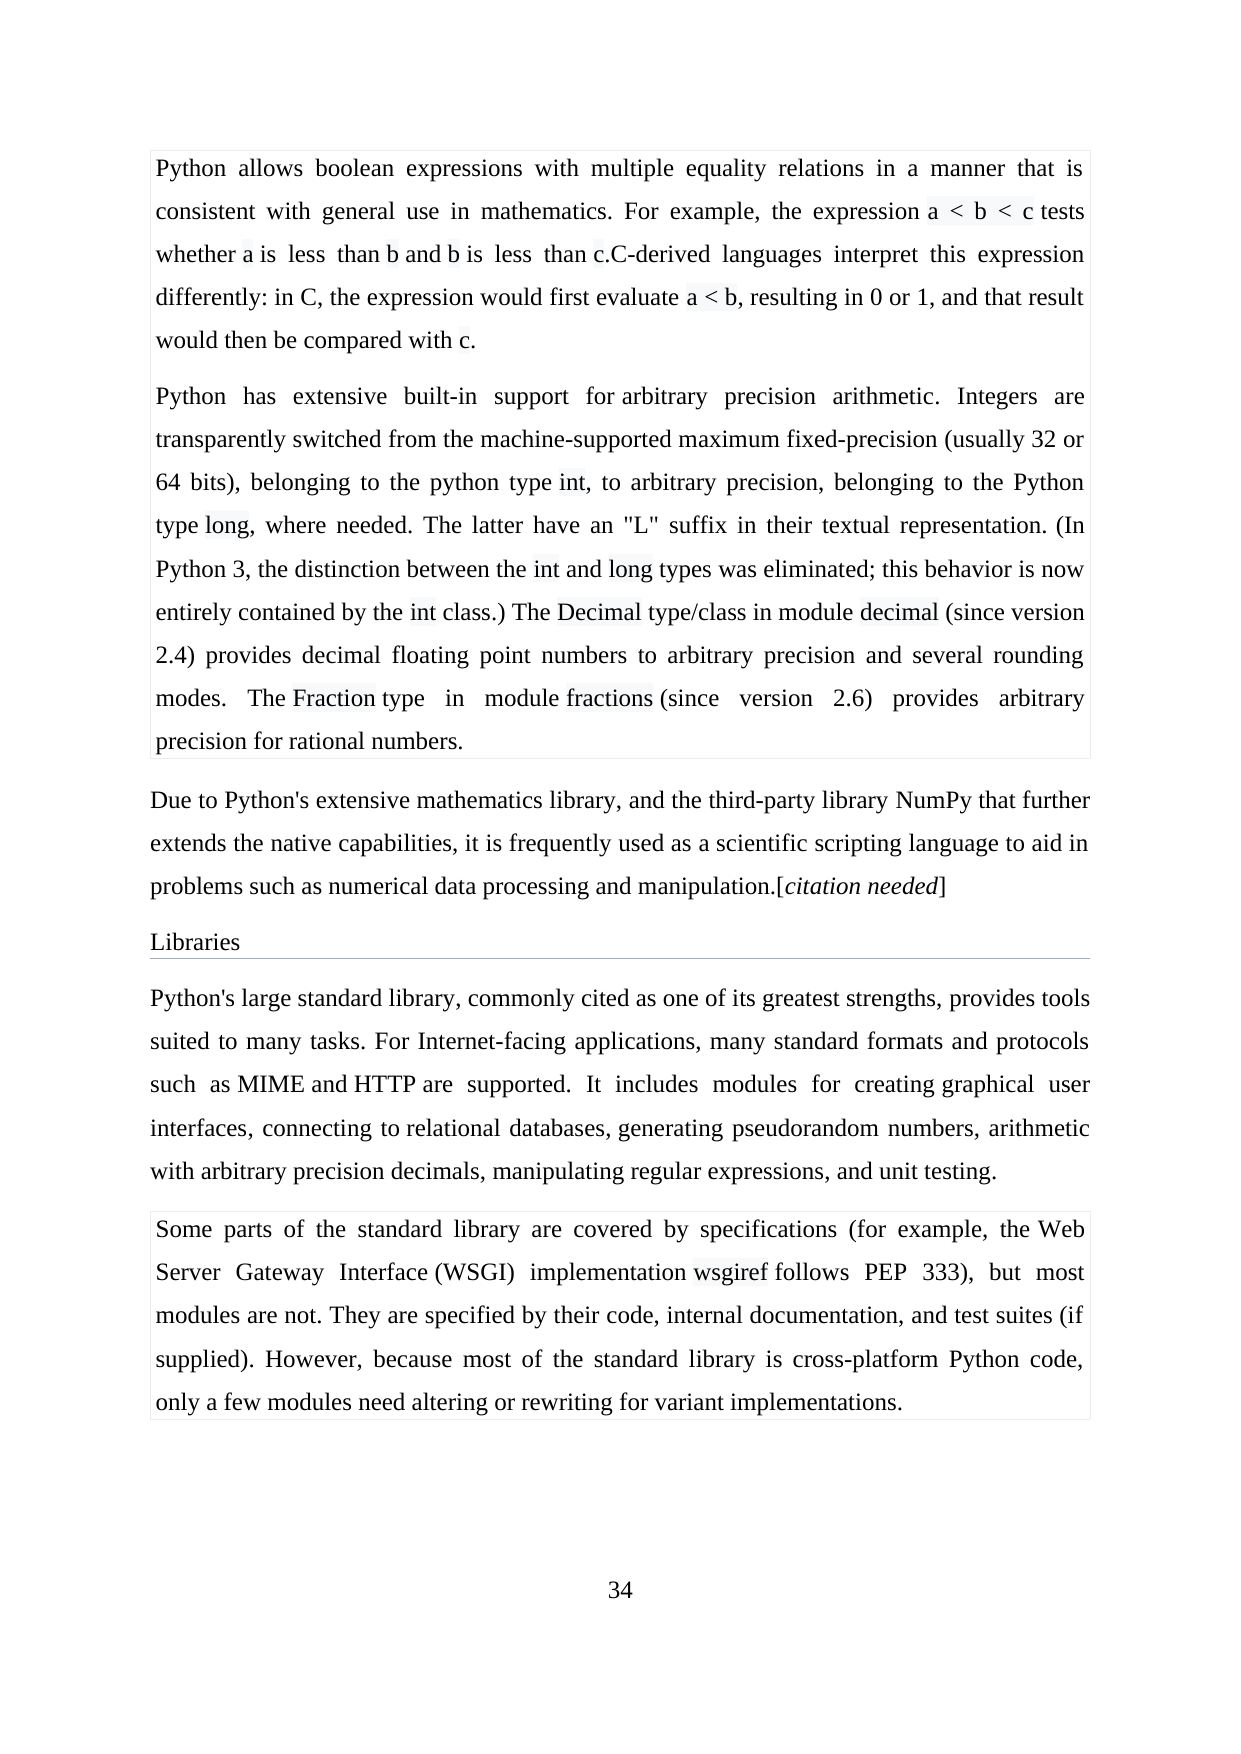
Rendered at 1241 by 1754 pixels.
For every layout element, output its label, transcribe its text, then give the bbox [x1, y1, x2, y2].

text Some parts of the standard library are covered by specifications (for example, the Web Server Gateway Interface (WSGI) implementation wsgiref follows PEP 333), but most modules are not. They are specified by their code, internal documentation, and test suites (if supplied). However, because most of the standard library is cross-platform Python code, only a few modules need altering or rewriting for variant implementations. [151, 1212, 1090, 1419]
text Due to Python's extensive mathematics library, and the third-party library NumPy that further extends the native capabilities, it is frequently used as a scientific scripting language to aid in problems such as numerical data processing and manipulation.[citation needed] [150, 785, 1090, 900]
text Python has extensive built-in support for arbitrary precision arithmetic. Integers are transparently switched from the machine-supported maximum fixed-precision (usually 32 or 64 bits), belonging to the python type int, to arbitrary precision, belonging to the Python type long, where needed. The latter have an "L" suffix in their textual representation. (In Python 3, the distinction between the int and long types was eliminated; this behavior is now entirely contained by the int class.) The Decimal type/class in module decimal (since version 2.4) provides decimal floating point numbers to arbitrary precision and several rounding modes. The Fraction type in module fractions (since version 2.6) provides arbitrary precision for rational numbers. [151, 378, 1090, 758]
text Python's large standard library, commonly cited as one of its greatest strengths, provides tools suited to many tasks. For Internet-facing applications, many standard formats and protocols such as MIME and HTTP are supported. It includes modules for creating graphical user interfaces, connecting to relational databases, generating pseudorandom numbers, arithmetic with arbitrary precision decimals, manipulating regular expressions, and unit testing. [150, 983, 1090, 1184]
subtitle Libraries [150, 927, 1090, 958]
text Python allows boolean expressions with multiple equality relations in a manner that is consistent with general use in mathematics. For example, the expression a < b < c tests whether a is less than b and b is less than c.C-derived languages interpret this expression differently: in C, the expression would first evaluate a < b, resulting in 0 or 1, and that result would then be compared with c. [151, 151, 1090, 354]
